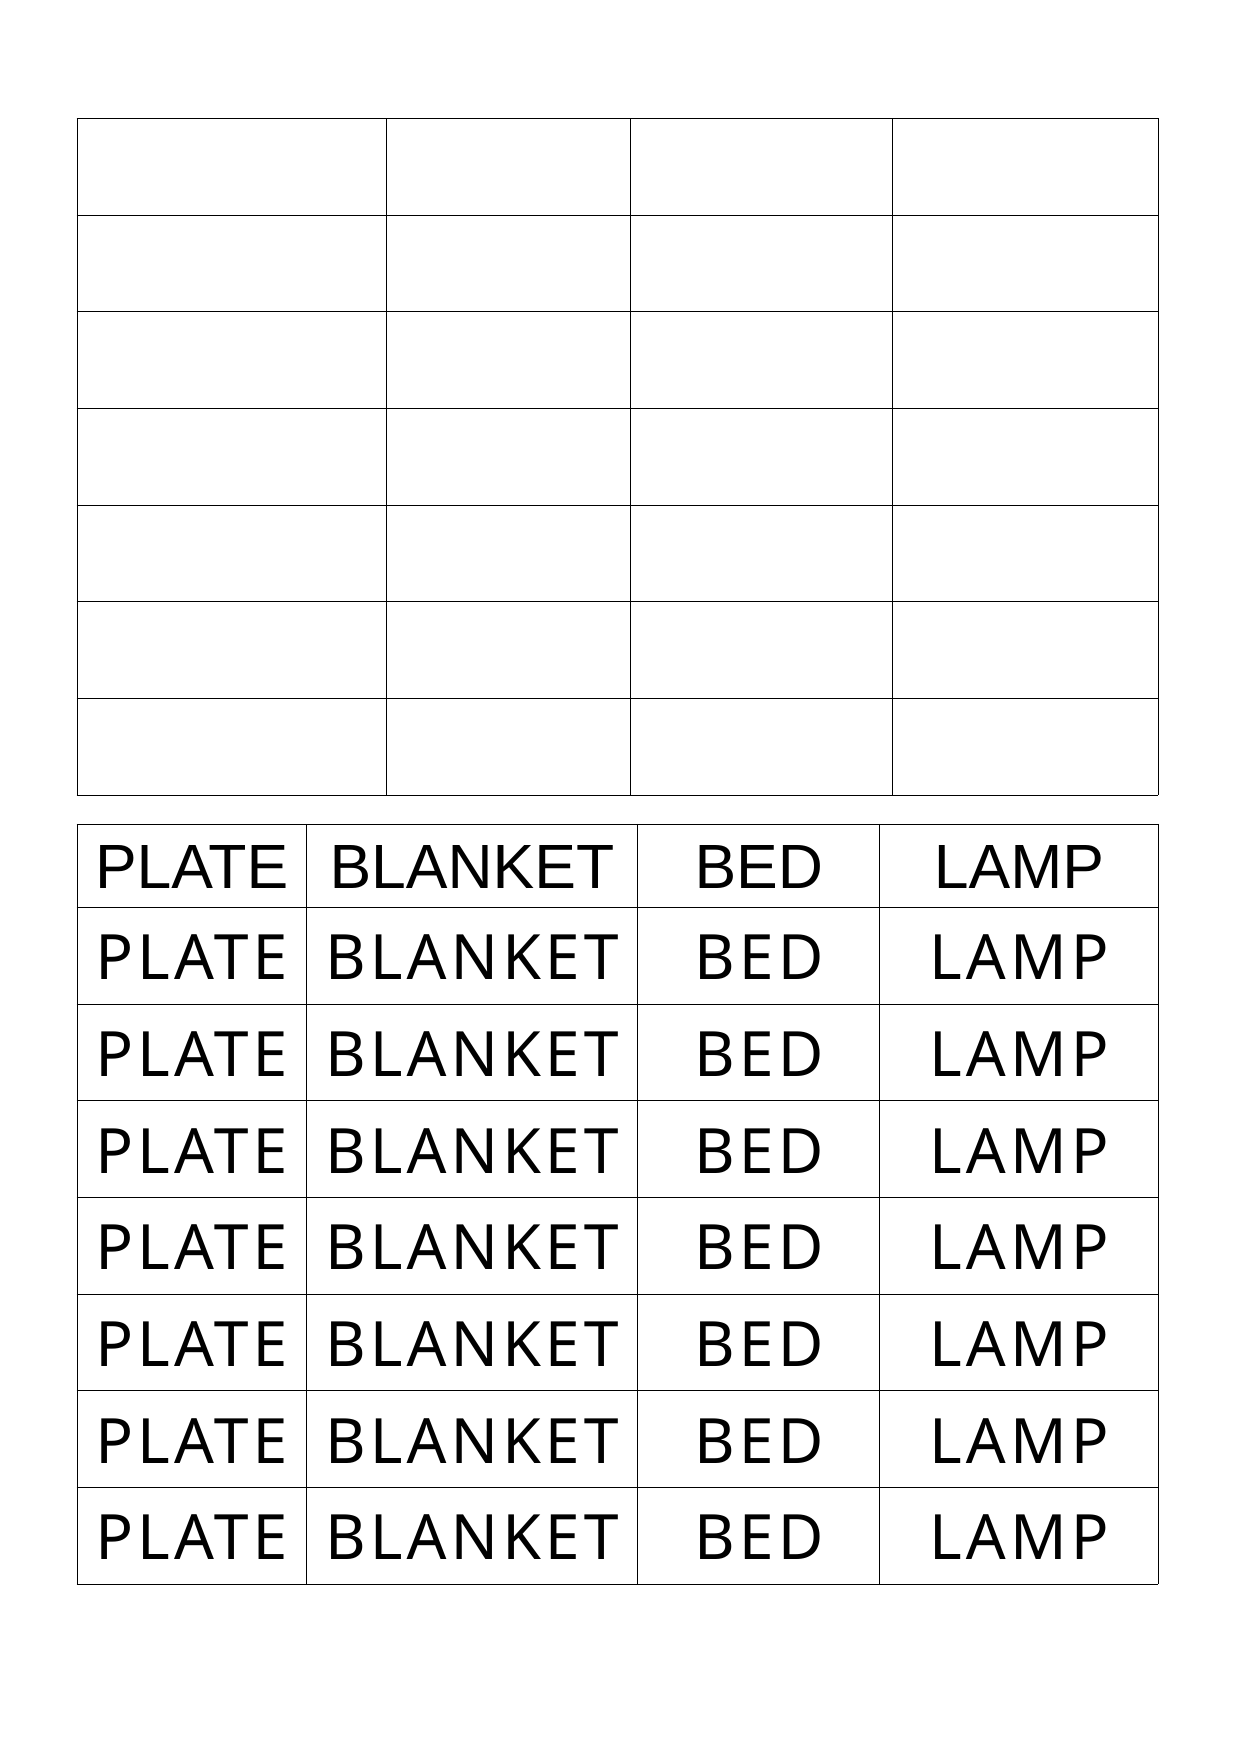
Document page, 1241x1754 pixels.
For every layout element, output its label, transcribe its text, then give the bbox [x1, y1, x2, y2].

table_cell [387, 699, 630, 795]
table_cell LAMP [880, 1488, 1158, 1584]
table_cell BED [638, 1101, 879, 1197]
table_header PLATE [78, 825, 306, 907]
table_cell [631, 312, 892, 408]
table_cell [387, 409, 630, 505]
table_cell BED [638, 908, 879, 1004]
table_cell [893, 119, 1158, 215]
table_cell [78, 602, 386, 698]
table_cell [631, 119, 892, 215]
table_cell BED [638, 1005, 879, 1100]
table_cell BED [638, 1295, 879, 1390]
table_header LAMP [880, 825, 1158, 907]
table_header BLANKET [307, 825, 637, 907]
table_cell [387, 602, 630, 698]
table_cell [631, 216, 892, 311]
table_cell [78, 409, 386, 505]
table_cell BED [638, 1198, 879, 1294]
table_cell BLANKET [307, 1295, 637, 1390]
table_cell [631, 602, 892, 698]
table_cell BLANKET [307, 1198, 637, 1294]
table_cell [631, 699, 892, 795]
table_cell BLANKET [307, 1101, 637, 1197]
table_cell [893, 699, 1158, 795]
table_cell [893, 506, 1158, 601]
table_cell BLANKET [307, 1005, 637, 1100]
table_cell PLATE [78, 908, 306, 1004]
table_cell PLATE [78, 1295, 306, 1390]
table_cell BED [638, 1488, 879, 1584]
table_cell [78, 216, 386, 311]
table_cell BLANKET [307, 1391, 637, 1487]
table_cell [78, 699, 386, 795]
table_cell PLATE [78, 1198, 306, 1294]
table_cell [631, 409, 892, 505]
table_cell [893, 409, 1158, 505]
table_cell [78, 312, 386, 408]
table_cell [387, 506, 630, 601]
table_cell BLANKET [307, 1488, 637, 1584]
table_cell BLANKET [307, 908, 637, 1004]
table_cell [893, 312, 1158, 408]
table_header BED [638, 825, 879, 907]
table_cell LAMP [880, 1101, 1158, 1197]
table_cell LAMP [880, 1391, 1158, 1487]
table_cell [387, 312, 630, 408]
table_cell BED [638, 1391, 879, 1487]
table_cell [387, 216, 630, 311]
table_cell LAMP [880, 1005, 1158, 1100]
table_cell PLATE [78, 1488, 306, 1584]
table_cell LAMP [880, 1295, 1158, 1390]
table_cell [78, 119, 386, 215]
table_cell [78, 506, 386, 601]
table_cell [893, 216, 1158, 311]
table_cell PLATE [78, 1101, 306, 1197]
table_cell LAMP [880, 1198, 1158, 1294]
table_cell PLATE [78, 1391, 306, 1487]
table_cell PLATE [78, 1005, 306, 1100]
table_cell [893, 602, 1158, 698]
table_cell [387, 119, 630, 215]
table_cell LAMP [880, 908, 1158, 1004]
table_cell [631, 506, 892, 601]
